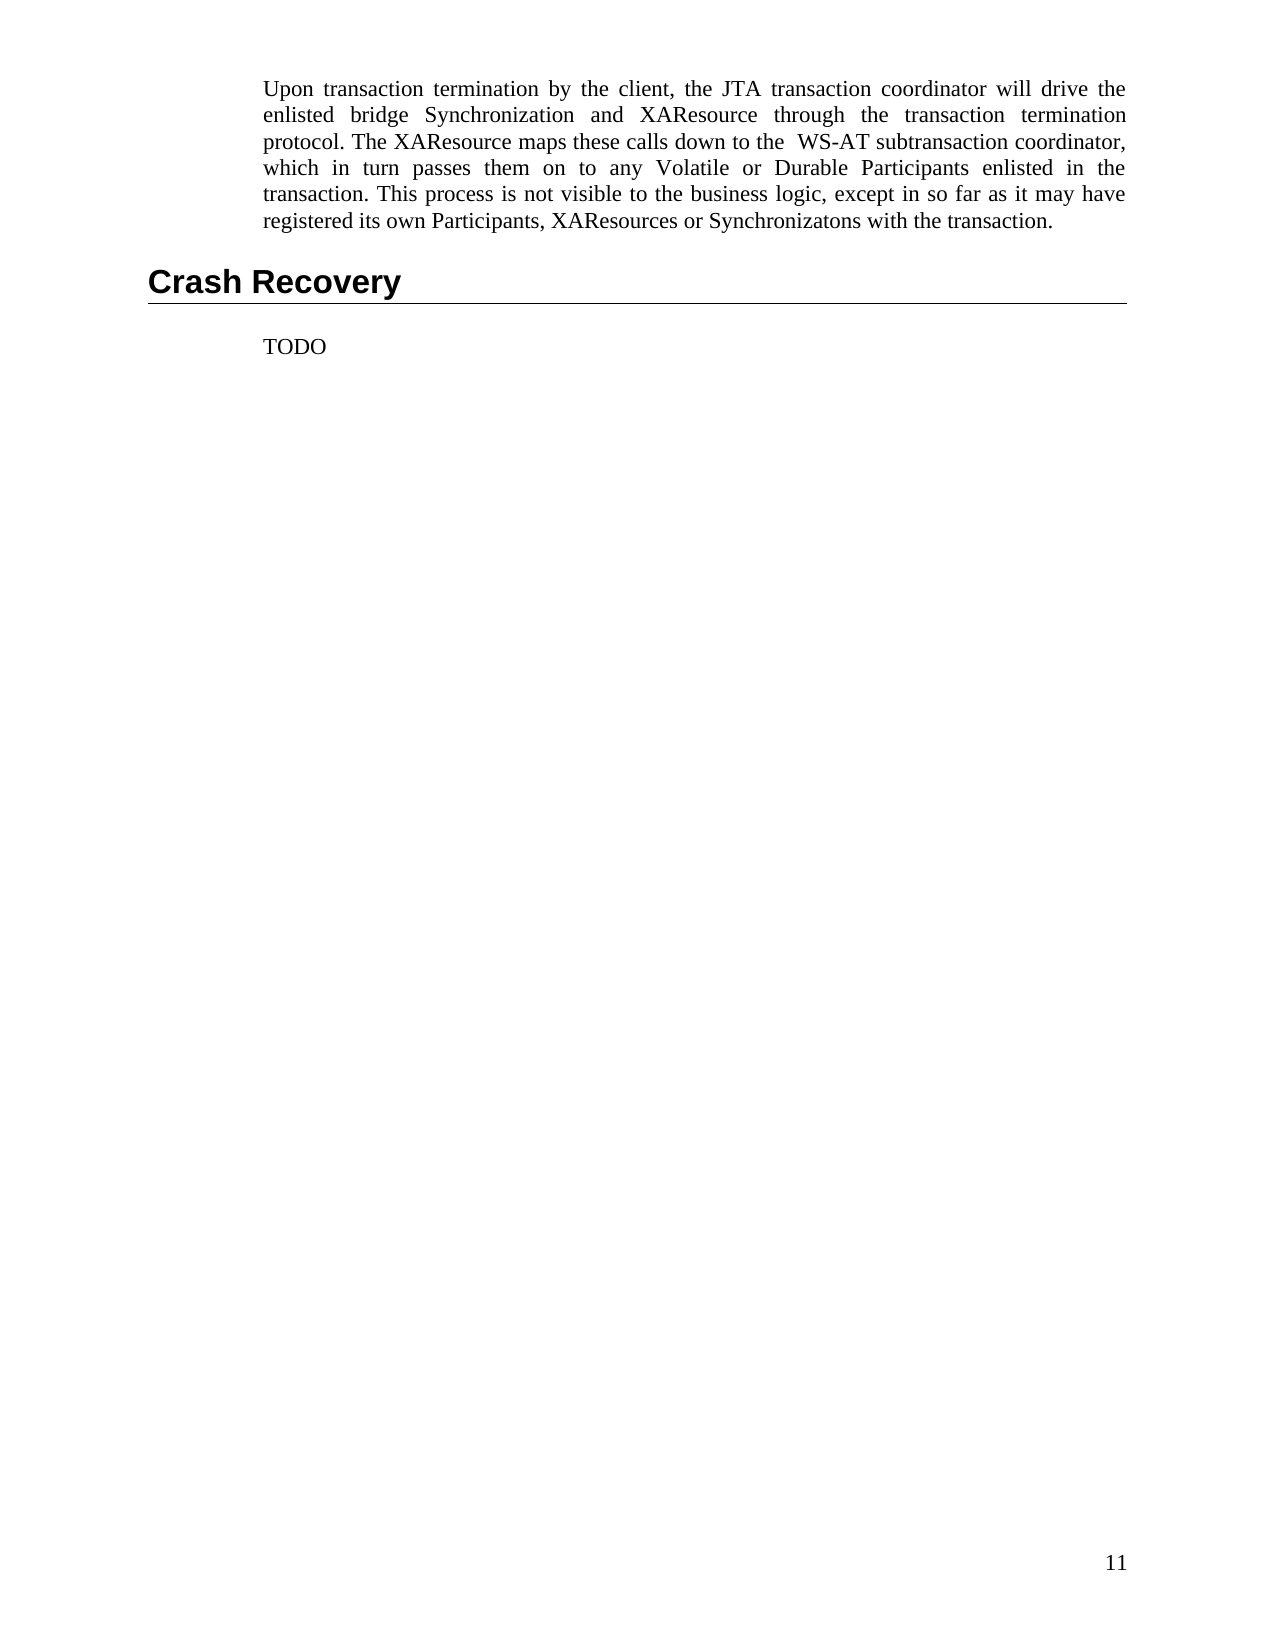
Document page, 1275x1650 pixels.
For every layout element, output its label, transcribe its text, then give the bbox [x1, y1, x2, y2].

subtitle Crash Recovery [148, 262, 1127, 303]
text Upon transaction termination by the client, the JTA transaction coordinator will drive the enlisted bridge Synchronization and XAResource through the transaction termination protocol. The XAResource maps these calls down to the WS-AT subtransaction coordinator, which in turn passes them on to any Volatile or Durable Participants enlisted in the transaction. This process is not visible to the business logic, except in so far as it may have registered its own Participants, XAResources or Synchronizatons with the transaction. [263, 75, 1127, 233]
text TODO [263, 333, 1127, 359]
